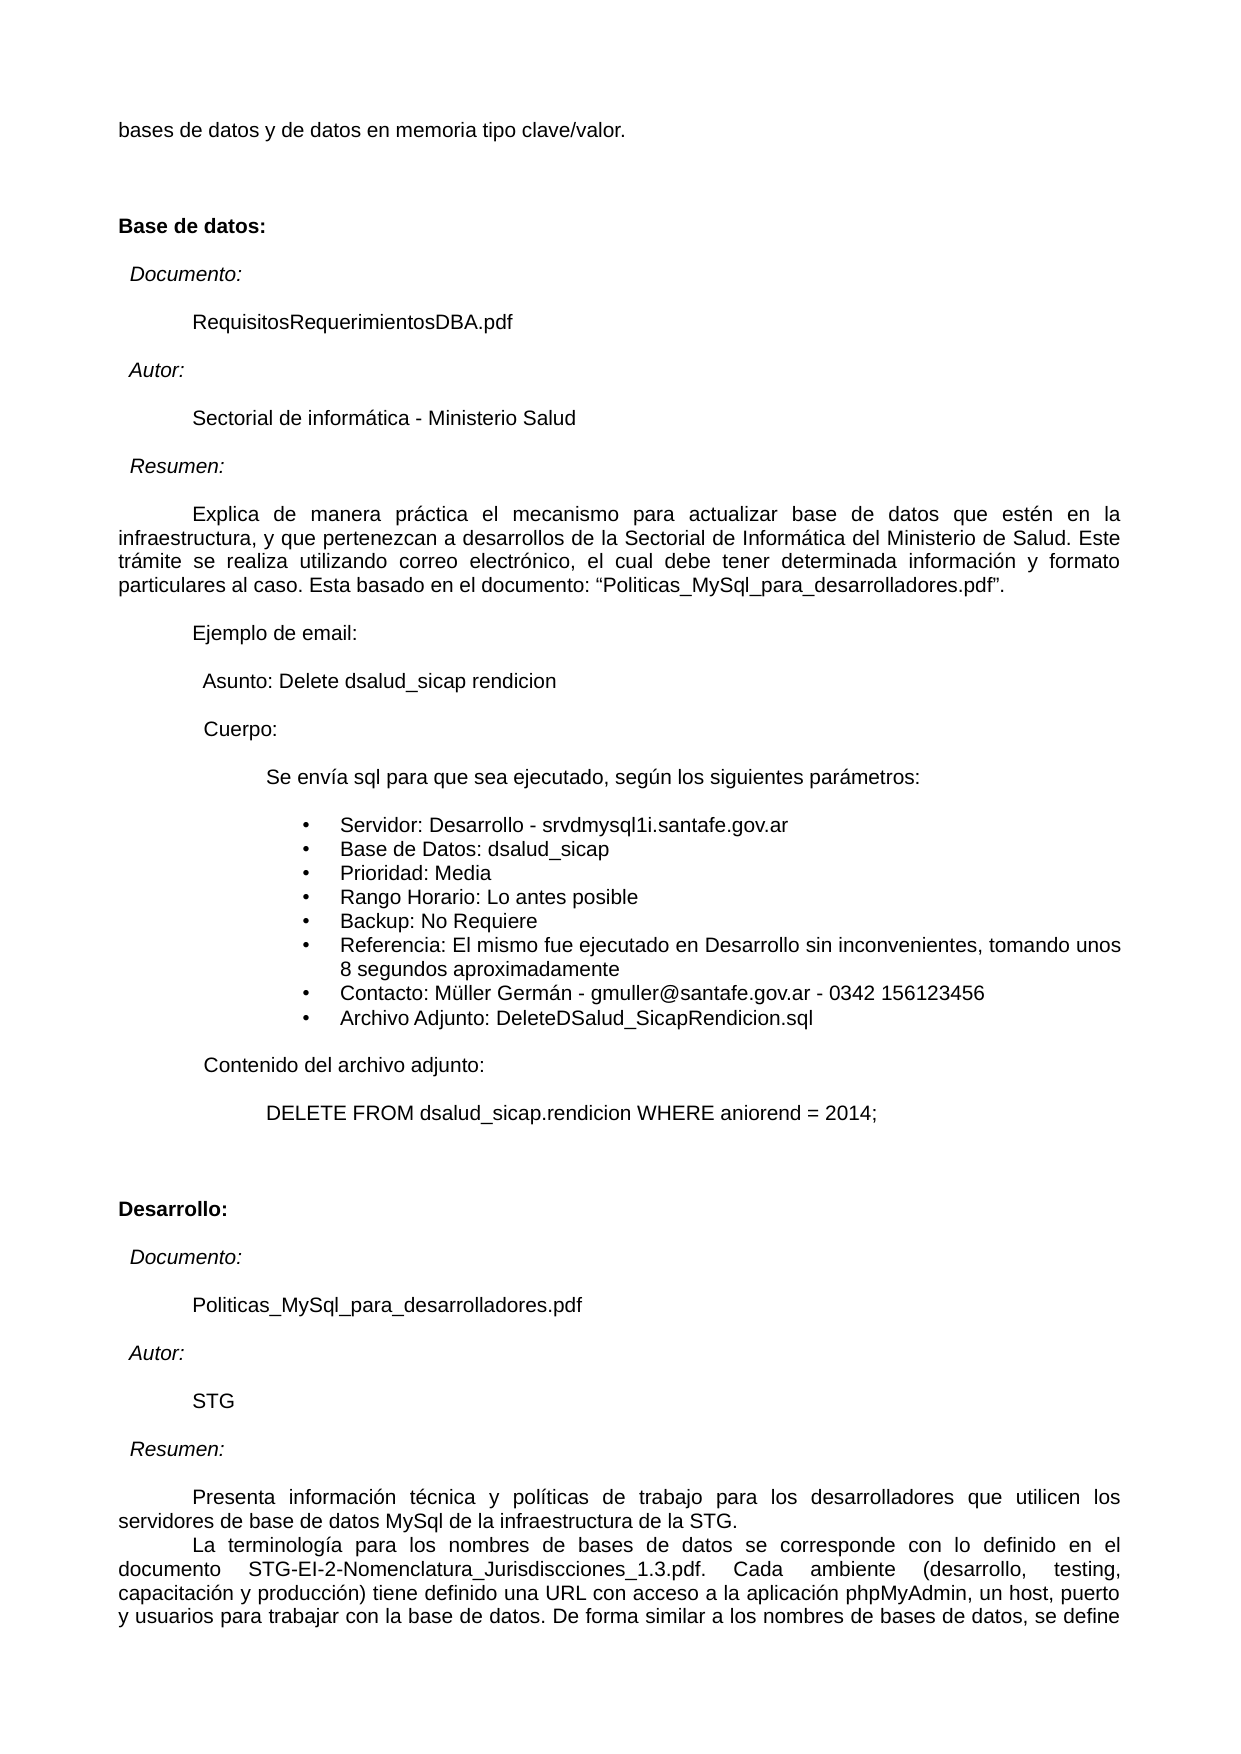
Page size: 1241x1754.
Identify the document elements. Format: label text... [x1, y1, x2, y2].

text Explica de manera práctica el mecanismo para actualizar base de datos que estén en la infraestructura, y que pertenezcan a desarrollos de la Sectorial de Informática del Ministerio de Salud. Este trámite se realiza utilizando correo electrónico, el cual debe tener determinada información y formato particulares al caso. Esta basado en el documento: “Politicas_MySql_para_desarrolladores.pdf”. [118, 501, 1122, 597]
text STG [118, 1389, 1122, 1413]
text Resumen: [118, 1437, 1122, 1461]
list Backup: No Requiere [302, 909, 1122, 933]
list Referencia: El mismo fue ejecutado en Desarrollo sin inconvenientes, tomando unos 8 segundos aproximadamente [302, 933, 1122, 981]
text Presenta información técnica y políticas de trabajo para los desarrolladores que utilicen los servidores de base de datos MySql de la infraestructura de la STG. [118, 1484, 1122, 1532]
text Desarrollo: [118, 1197, 1122, 1221]
text Documento: [118, 262, 1122, 286]
text Base de datos: [118, 214, 1122, 238]
text Ejemplo de email: [118, 621, 1122, 645]
text bases de datos y de datos en memoria tipo clave/valor. [118, 118, 1122, 142]
list Archivo Adjunto: DeleteDSalud_SicapRendicion.sql [302, 1005, 1122, 1029]
list Prioridad: Media [302, 861, 1122, 885]
text Contenido del archivo adjunto: [118, 1053, 1122, 1077]
text Resumen: [118, 453, 1122, 477]
text Documento: [118, 1245, 1122, 1269]
text Politicas_MySql_para_desarrolladores.pdf [118, 1293, 1122, 1317]
text Asunto: Delete dsalud_sicap rendicion [118, 669, 1122, 693]
text Autor: [118, 358, 1122, 382]
list Rango Horario: Lo antes posible [302, 885, 1122, 909]
text La terminología para los nombres de bases de datos se corresponde con lo definido en el documento STG-EI-2-Nomenclatura_Jurisdiscciones_1.3.pdf. Cada ambiente (desarrollo, testing, capacitación y producción) tiene definido una URL con acceso a la aplicación phpMyAdmin, un host, puerto y usuarios para trabajar con la base de datos. De forma similar a los nombres de bases de datos, se define [118, 1532, 1122, 1628]
list Servidor: Desarrollo - srvdmysql1i.santafe.gov.ar [302, 813, 1122, 837]
text Cuerpo: [118, 717, 1122, 741]
text Autor: [118, 1341, 1122, 1365]
list Base de Datos: dsalud_sicap [302, 837, 1122, 861]
text Se envía sql para que sea ejecutado, según los siguientes parámetros: [118, 765, 1122, 789]
text RequisitosRequerimientosDBA.pdf [118, 310, 1122, 334]
text Sectorial de informática - Ministerio Salud [118, 406, 1122, 429]
text DELETE FROM dsalud_sicap.rendicion WHERE aniorend = 2014; [118, 1101, 1122, 1125]
list Contacto: Müller Germán - gmuller@santafe.gov.ar - 0342 156123456 [302, 981, 1122, 1005]
